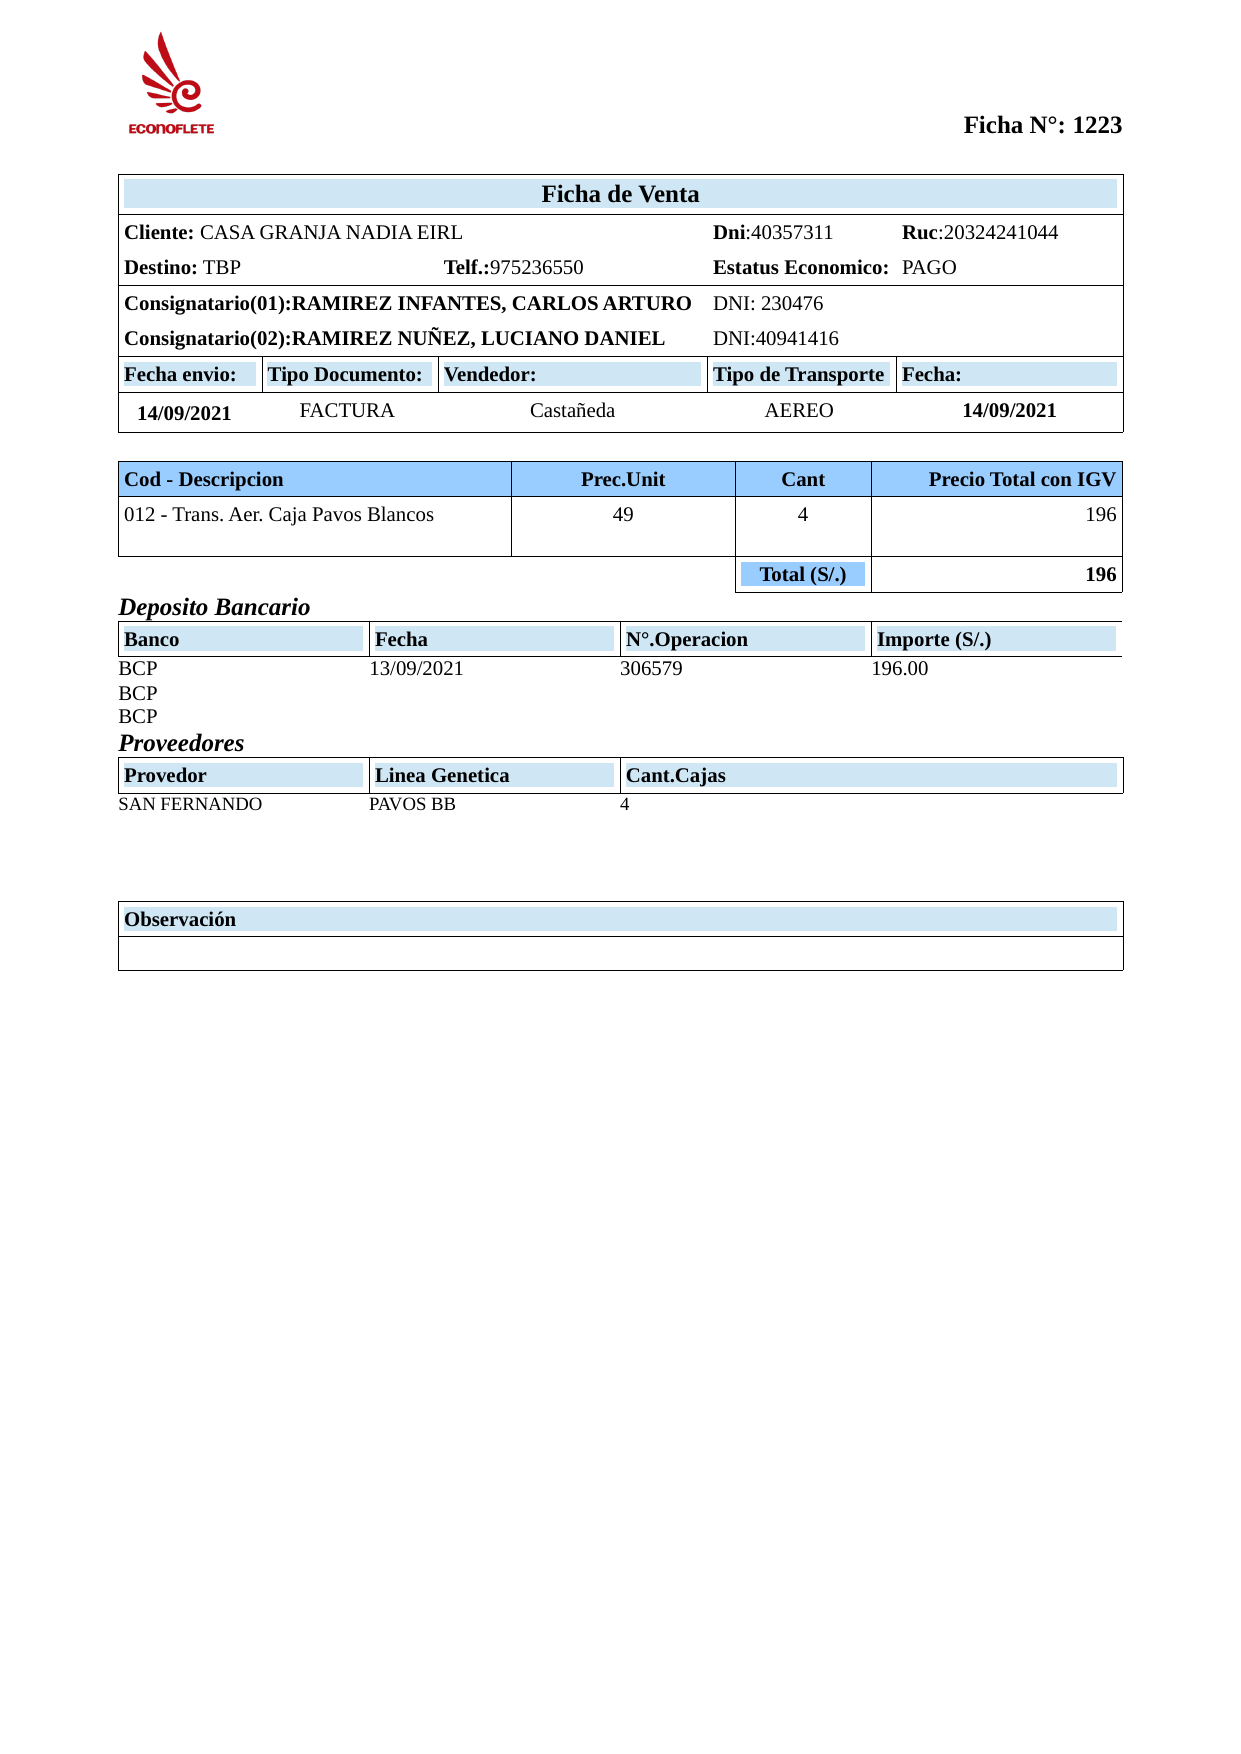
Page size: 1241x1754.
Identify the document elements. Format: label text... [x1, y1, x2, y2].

table_cell [118, 836, 369, 858]
table_cell PAVOS BB [369, 794, 620, 814]
table_cell 012 - Trans. Aer. Caja Pavos Blancos [119, 497, 511, 556]
table_cell 4 [620, 794, 1123, 814]
table_header Fecha [370, 622, 620, 656]
table_cell [620, 680, 871, 704]
table_cell 196 [872, 557, 1122, 592]
table_cell [369, 858, 620, 879]
table_cell [871, 705, 1122, 728]
table_cell Estatus Economico: [707, 249, 896, 285]
table_header Prec.Unit [512, 462, 735, 496]
table_header Provedor [119, 758, 369, 793]
table_header Cant [736, 462, 871, 496]
table_cell AEREO [707, 393, 896, 432]
table_header Observación [119, 902, 1123, 936]
table_cell 13/09/2021 [369, 657, 620, 680]
table_cell Fecha envio: [119, 357, 262, 392]
table_cell 306579 [620, 657, 871, 680]
table_cell BCP [118, 680, 369, 704]
table_cell [620, 815, 1123, 836]
table_cell [620, 879, 1123, 901]
table_cell [871, 680, 1122, 704]
table_cell 196.00 [871, 657, 1122, 680]
table_cell [369, 705, 620, 728]
table_header Ficha de Venta [119, 175, 1123, 214]
table_cell [369, 879, 620, 901]
table_cell [369, 836, 620, 858]
table_cell [620, 705, 871, 728]
table_cell SAN FERNANDO [118, 794, 369, 814]
table_cell Consignatario(02):RAMIREZ NUÑEZ, LUCIANO DANIEL [119, 321, 707, 356]
table_cell Total (S/.) [736, 557, 871, 592]
table_cell [118, 858, 369, 879]
table_cell BCP [118, 657, 369, 680]
table_cell Castañeda [438, 393, 707, 432]
table_header Precio Total con IGV [872, 462, 1122, 496]
table_cell [620, 858, 1123, 879]
picture [118, 31, 225, 134]
table_cell Fecha: [897, 357, 1123, 392]
table_cell 14/09/2021 [896, 393, 1123, 432]
table_header N°.Operacion [621, 622, 871, 656]
table_cell 4 [736, 497, 871, 556]
table_header Banco [119, 622, 369, 656]
table_header Cod - Descripcion [119, 462, 511, 496]
table_cell Ruc:20324241044 [896, 215, 1123, 249]
table_cell Telf.:975236550 [438, 249, 707, 285]
table_cell [620, 836, 1123, 858]
table_cell [118, 879, 369, 901]
table_cell 196 [872, 497, 1122, 556]
table_cell 14/09/2021 [119, 393, 262, 432]
table_cell FACTURA [262, 393, 438, 432]
text Proveedores [118, 728, 1122, 757]
table_cell [118, 815, 369, 836]
table_cell PAGO [896, 249, 1123, 285]
table_cell [118, 557, 511, 592]
table_cell Consignatario(01):RAMIREZ INFANTES, CARLOS ARTURO [119, 286, 707, 321]
table_cell Dni:40357311 [707, 215, 896, 249]
table_cell Tipo Documento: [263, 357, 438, 392]
table_cell BCP [118, 705, 369, 728]
table_cell Tipo de Transporte [708, 357, 896, 392]
table_header Importe (S/.) [872, 622, 1122, 656]
table_cell 49 [512, 497, 735, 556]
table_cell DNI:40941416 [707, 321, 1123, 356]
table_cell [369, 680, 620, 704]
table_header Cant.Cajas [621, 758, 1123, 793]
table_header Linea Genetica [370, 758, 620, 793]
table_cell [511, 557, 735, 592]
text Deposito Bancario [118, 592, 1122, 621]
table_cell Vendedor: [439, 357, 707, 392]
table_cell DNI: 230476 [707, 286, 1123, 321]
table_cell Cliente: CASA GRANJA NADIA EIRL [119, 215, 707, 249]
table_cell [119, 937, 1123, 969]
table_cell Destino: TBP [119, 249, 438, 285]
table_cell [369, 815, 620, 836]
